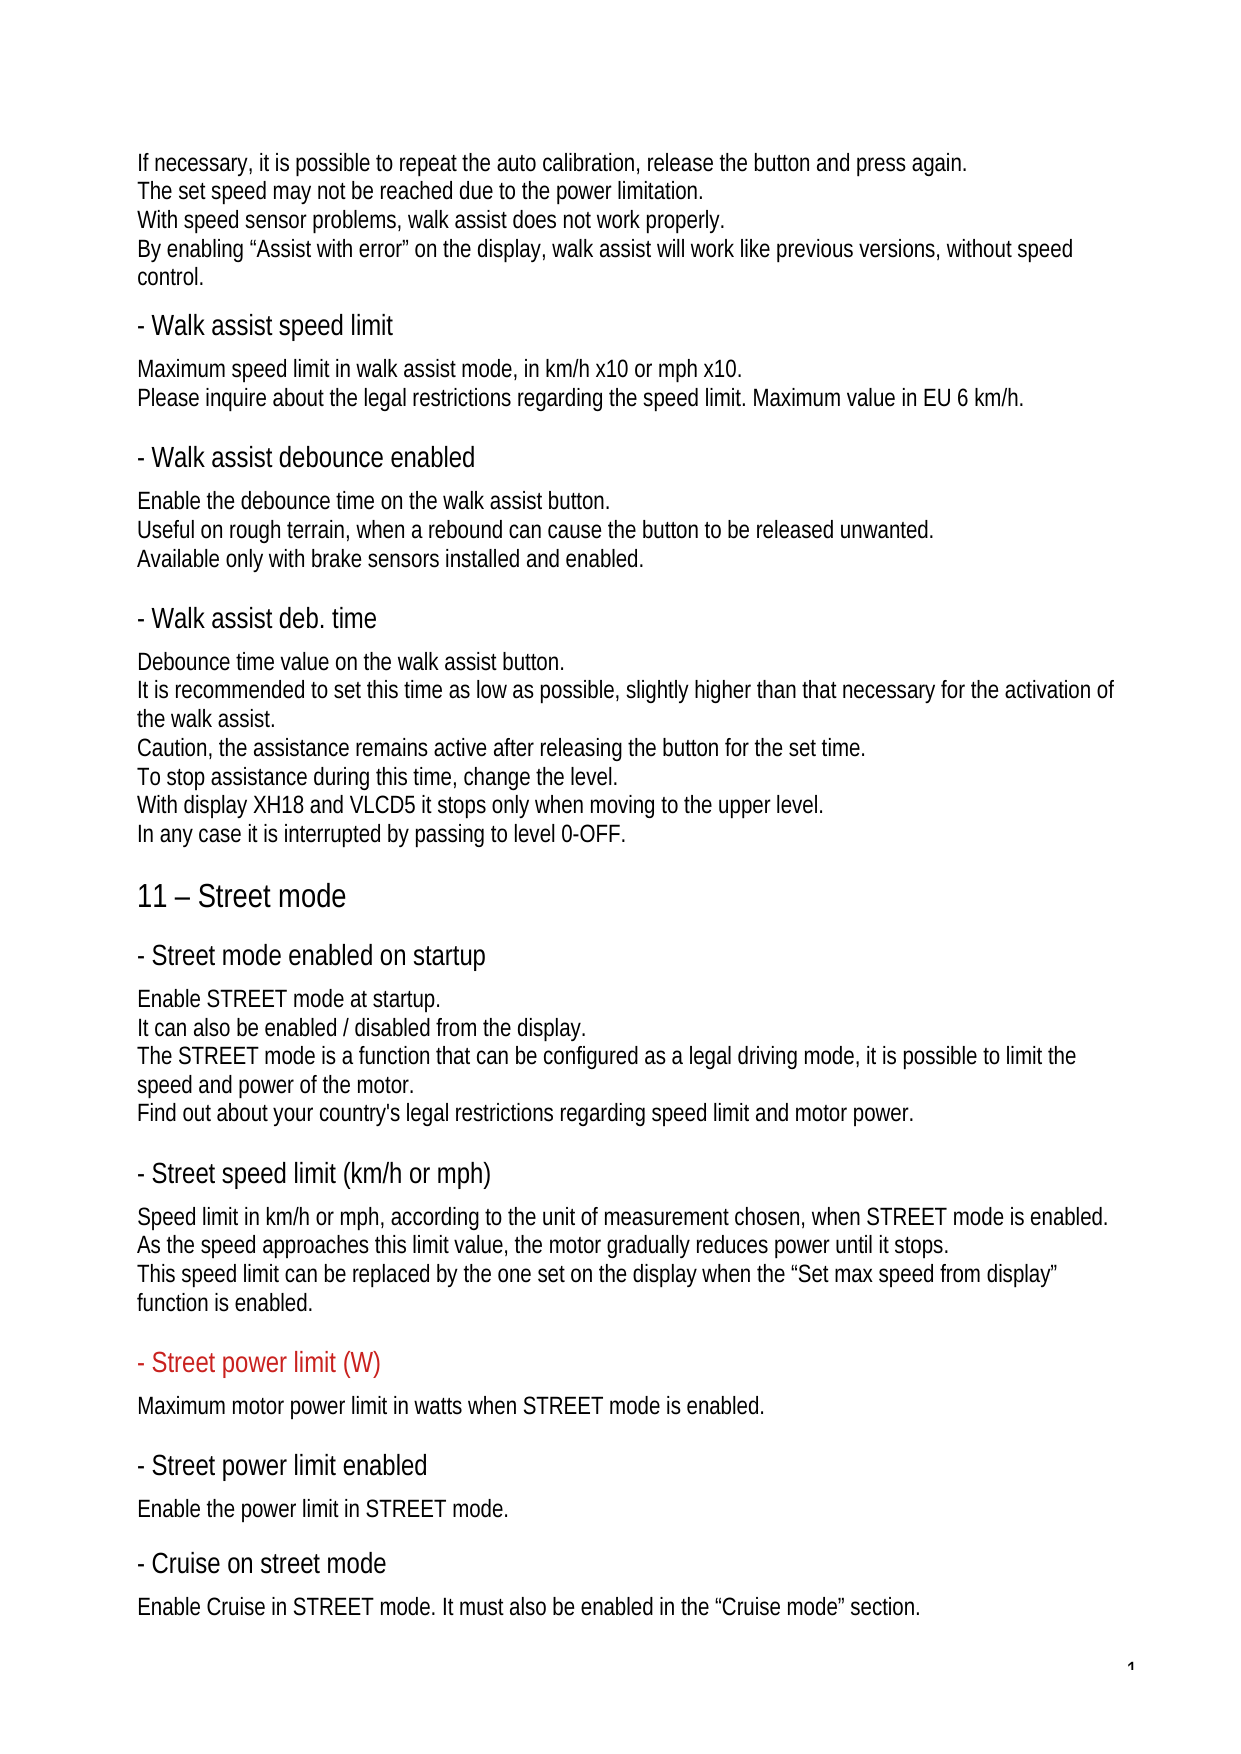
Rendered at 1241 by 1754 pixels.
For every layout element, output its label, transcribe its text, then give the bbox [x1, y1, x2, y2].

text Maximum speed limit in walk assist mode, in km/h x10 or mph x10. Please inquire about the legal restrictions regarding the speed limit. Maximum value in EU 6 km/h. [137, 354, 1122, 412]
text Maximum motor power limit in watts when STREET mode is enabled. [137, 1391, 1122, 1419]
text - Street mode enabled on startup [137, 938, 1122, 971]
text Enable Cruise in STREET mode. It must also be enabled in the “Cruise mode” section. [137, 1592, 1122, 1620]
text This speed limit can be replaced by the one set on the display when the “Set max speed from display” function is enabled. [137, 1259, 1122, 1316]
text the walk assist. [137, 704, 1122, 733]
text 11 – Street mode [137, 876, 1122, 914]
text Available only with brake sensors installed and enabled. [137, 544, 1122, 572]
text If necessary, it is possible to repeat the auto calibration, release the button and press again. The set speed may not be reached due to the power limitation. [137, 148, 1122, 205]
text To stop assistance during this time, change the level. [137, 761, 1122, 790]
text Find out about your country's legal restrictions regarding speed limit and motor power. [137, 1098, 1122, 1127]
text Caution, the assistance remains active after releasing the button for the set time. [137, 733, 1122, 761]
text - Street power limit enabled [137, 1448, 1122, 1482]
text It is recommended to set this time as low as possible, slightly higher than that necessary for the activation of [137, 676, 1122, 704]
text Enable the debounce time on the walk assist button. [137, 486, 1122, 515]
text As the speed approaches this limit value, the motor gradually reduces power until it stops. [137, 1230, 1122, 1259]
text Debounce time value on the walk assist button. [137, 647, 1122, 676]
text The STREET mode is a function that can be configured as a legal driving mode, it is possible to limit the [137, 1041, 1122, 1070]
text Enable STREET mode at startup. [137, 984, 1122, 1012]
text It can also be enabled / disabled from the display. [137, 1012, 1122, 1041]
text Speed limit in km/h or mph, according to the unit of measurement chosen, when STREET mode is enabled. [137, 1202, 1122, 1230]
text - Street speed limit (km/h or mph) [137, 1156, 1122, 1189]
text - Street power limit (W) [137, 1345, 1122, 1378]
text Enable the power limit in STREET mode. [137, 1494, 1122, 1523]
text speed and power of the motor. [137, 1070, 1122, 1098]
text - Walk assist debounce enabled [137, 440, 1122, 474]
text Useful on rough terrain, when a rebound can cause the button to be released unwanted. [137, 515, 1122, 544]
text - Walk assist speed limit [137, 308, 1122, 342]
text - Cruise on street mode [137, 1546, 1122, 1580]
text - Walk assist deb. time [137, 601, 1122, 634]
text With speed sensor problems, walk assist does not work properly. By enabling “Assist with error” on the display, walk assist will work like previous versions, without speed control. [137, 205, 1122, 291]
text In any case it is interrupted by passing to level 0-OFF. [137, 819, 1122, 847]
text With display XH18 and VLCD5 it stops only when moving to the upper level. [137, 790, 1122, 819]
